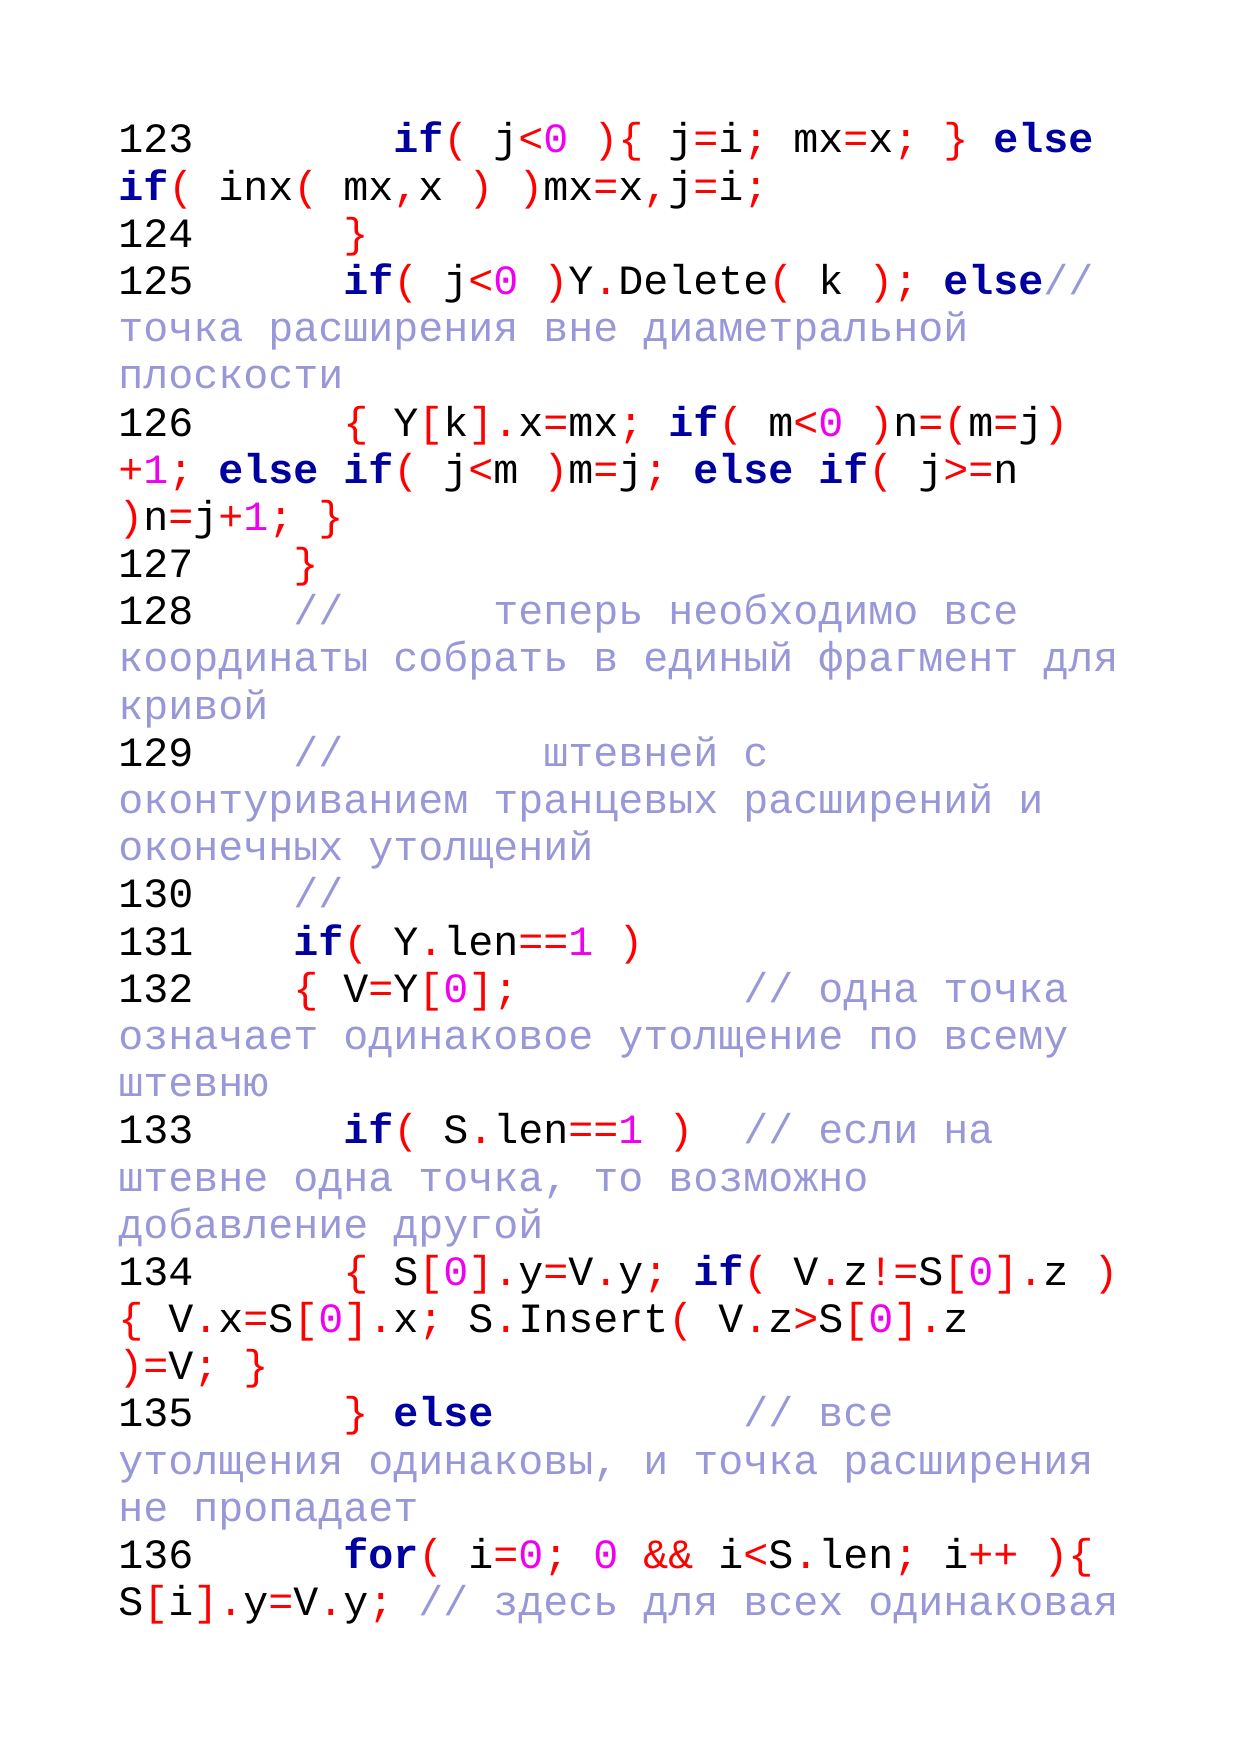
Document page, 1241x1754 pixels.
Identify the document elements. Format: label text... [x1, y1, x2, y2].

subtitle 127 } [118, 543, 1122, 590]
subtitle 124 } [118, 212, 1122, 260]
subtitle 135 } else // все утолщения одинаковы, и точка расширения не пропадает [118, 1392, 1122, 1534]
subtitle 131 if( Y.len==1 ) [418, 920, 443, 967]
subtitle 132 { V=Y[0]; // одна точка означает одинаковое утолщение по всему штевню [118, 967, 1122, 1109]
subtitle 131 if( Y.len==1 ) [518, 920, 1122, 967]
subtitle 133 if( S.len==1 ) // если на штевне одна точка, то возможно добавление другой [118, 1109, 1122, 1251]
subtitle 131 if( Y.len==1 ) [118, 920, 393, 967]
subtitle 136 for( i=0; 0 && i<S.len; i++ ){ S[i].y=V.y; // здесь для всех одинаковая [118, 1534, 1122, 1628]
subtitle 123 if( j<0 ){ j=i; mx=x; } else if( inx( mx,x ) )mx=x,j=i; [693, 118, 718, 212]
subtitle 129 // штевней с оконтуриванием транцевых расширений и оконечных утолщений [118, 732, 1122, 873]
subtitle 123 if( j<0 ){ j=i; mx=x; } else if( inx( mx,x ) )mx=x,j=i; [743, 118, 1122, 212]
subtitle 123 if( j<0 ){ j=i; mx=x; } else if( inx( mx,x ) )mx=x,j=i; [118, 118, 668, 212]
subtitle 125 if( j<0 )Y.Delete( k ); else// точка расширения вне диаметральной плоскости [118, 260, 1122, 401]
subtitle 134 { S[0].y=V.y; if( V.z!=S[0].z ){ V.x=S[0].x; S.Insert( V.z>S[0].z )=V; } [118, 1251, 1122, 1392]
subtitle 126 { Y[k].x=mx; if( m<0 )n=(m=j)+1; else if( j<m )m=j; else if( j>=n )n=j+1; } [118, 401, 1122, 543]
subtitle 128 // теперь необходимо все координаты собрать в единый фрагмент для кривой [118, 590, 1122, 732]
subtitle 130 // [118, 873, 1122, 920]
